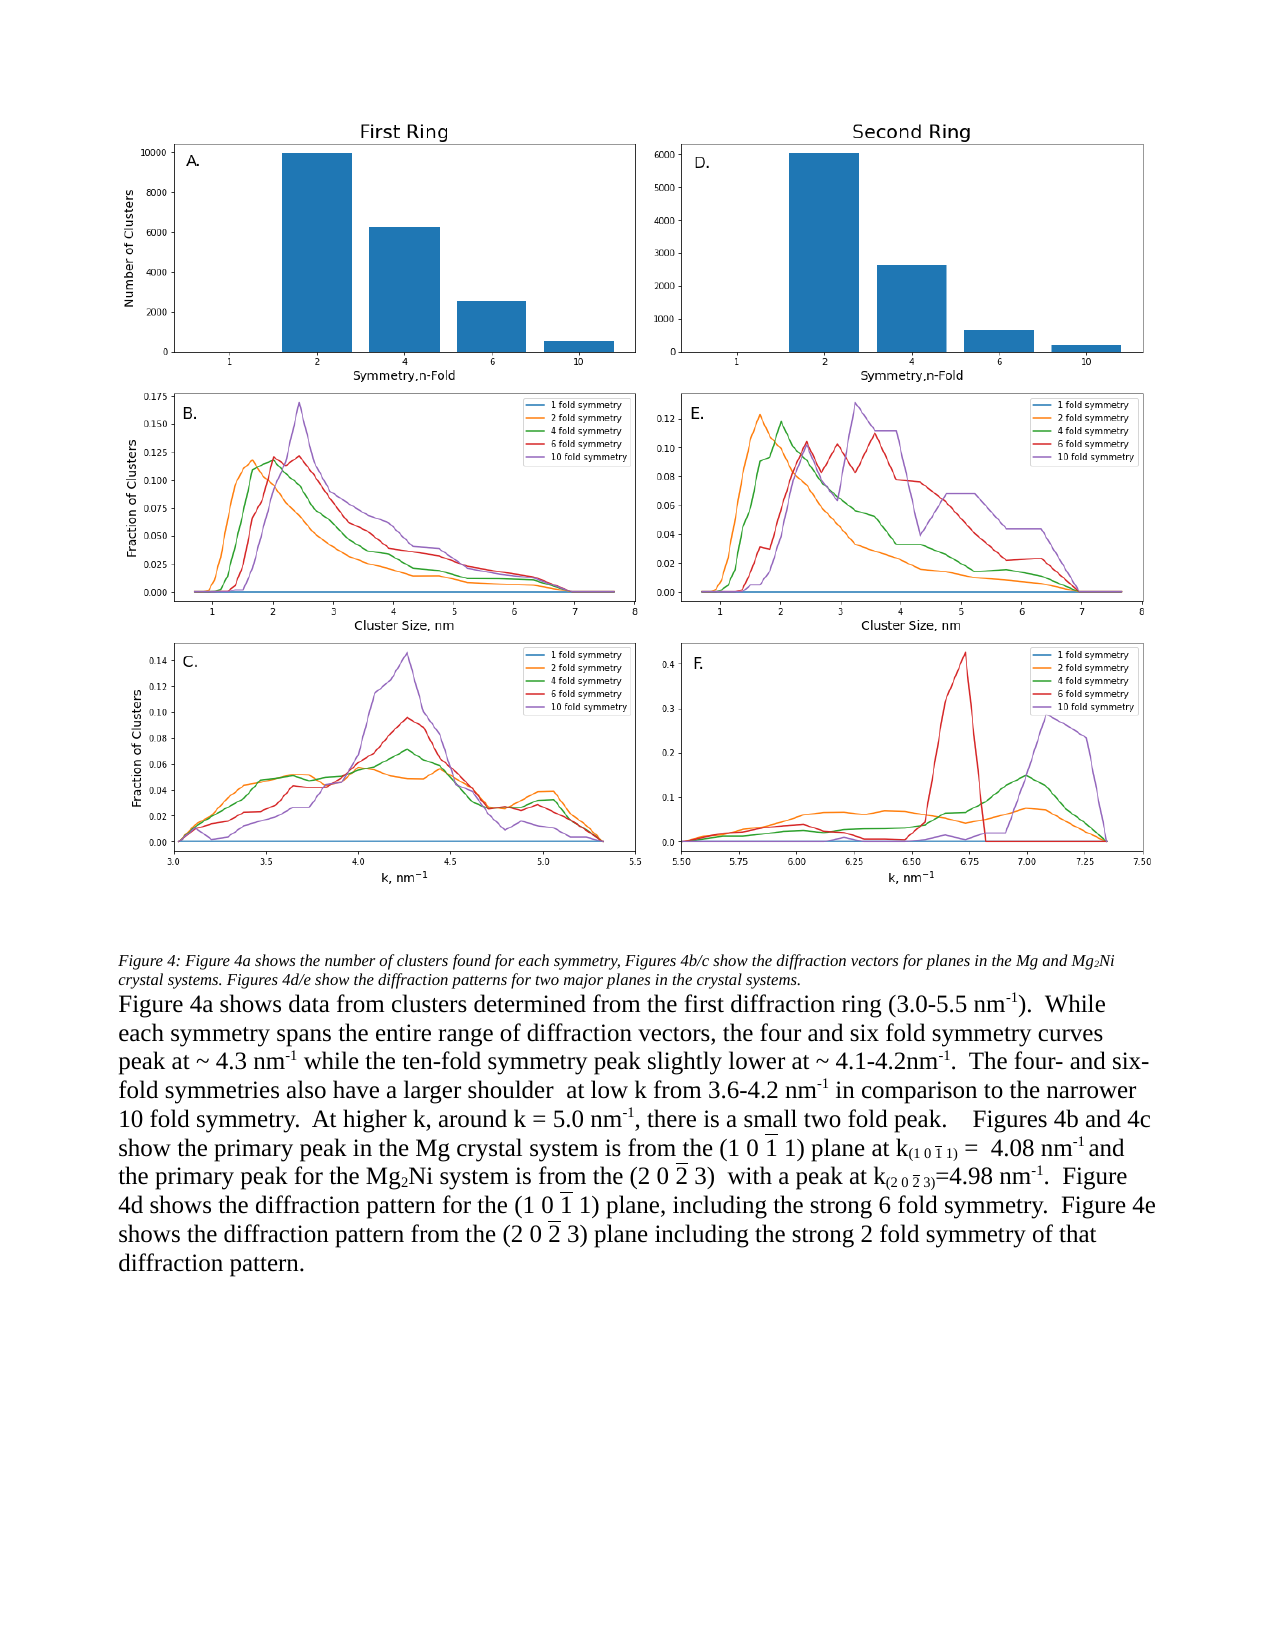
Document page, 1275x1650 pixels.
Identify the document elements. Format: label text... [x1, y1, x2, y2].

text each symmetry spans the entire range of diffraction vectors, the four and six fold symmetry curves peak at ~ 4.3 nm-1 while the ten-fold symmetry peak slightly lower at ~ 4.1-4.2nm-1. The four- and six-fold symmetries also have a larger shoulder at low k from 3.6-4.2 nm-1 in comparison to the narrower 10 fold symmetry. At higher k, around k = 5.0 nm-1, there is a small two fold peak. Figures 4b and 4c show the primary peak in the Mg crystal system is from the (1 0 1 1) plane at k(1 0 1 1) = 4.08 nm-1 and the primary peak for the Mg2Ni system is from the (2 0 2 3) with a peak at k(2 0 2 3)=4.98 nm-1. Figure 4d shows the diffraction pattern for the (1 0 1 1) plane, including the strong 6 fold symmetry. Figure 4e shows the diffraction pattern from the (2 0 2 3) plane including the strong 2 fold symmetry of that diffraction pattern. [118, 1018, 1157, 1276]
text Figure 4a shows data from clusters determined from the first diffraction ring (3.0-5.5 nm-1). While [118, 989, 1157, 1018]
picture [118, 118, 1157, 893]
text Figure 4: Figure 4a shows the number of clusters found for each symmetry, Figures 4b/c show the diffraction vectors for planes in the Mg and Mg2Ni crystal systems. Figures 4d/e show the diffraction patterns for two major planes in the crystal systems. [118, 951, 1157, 989]
